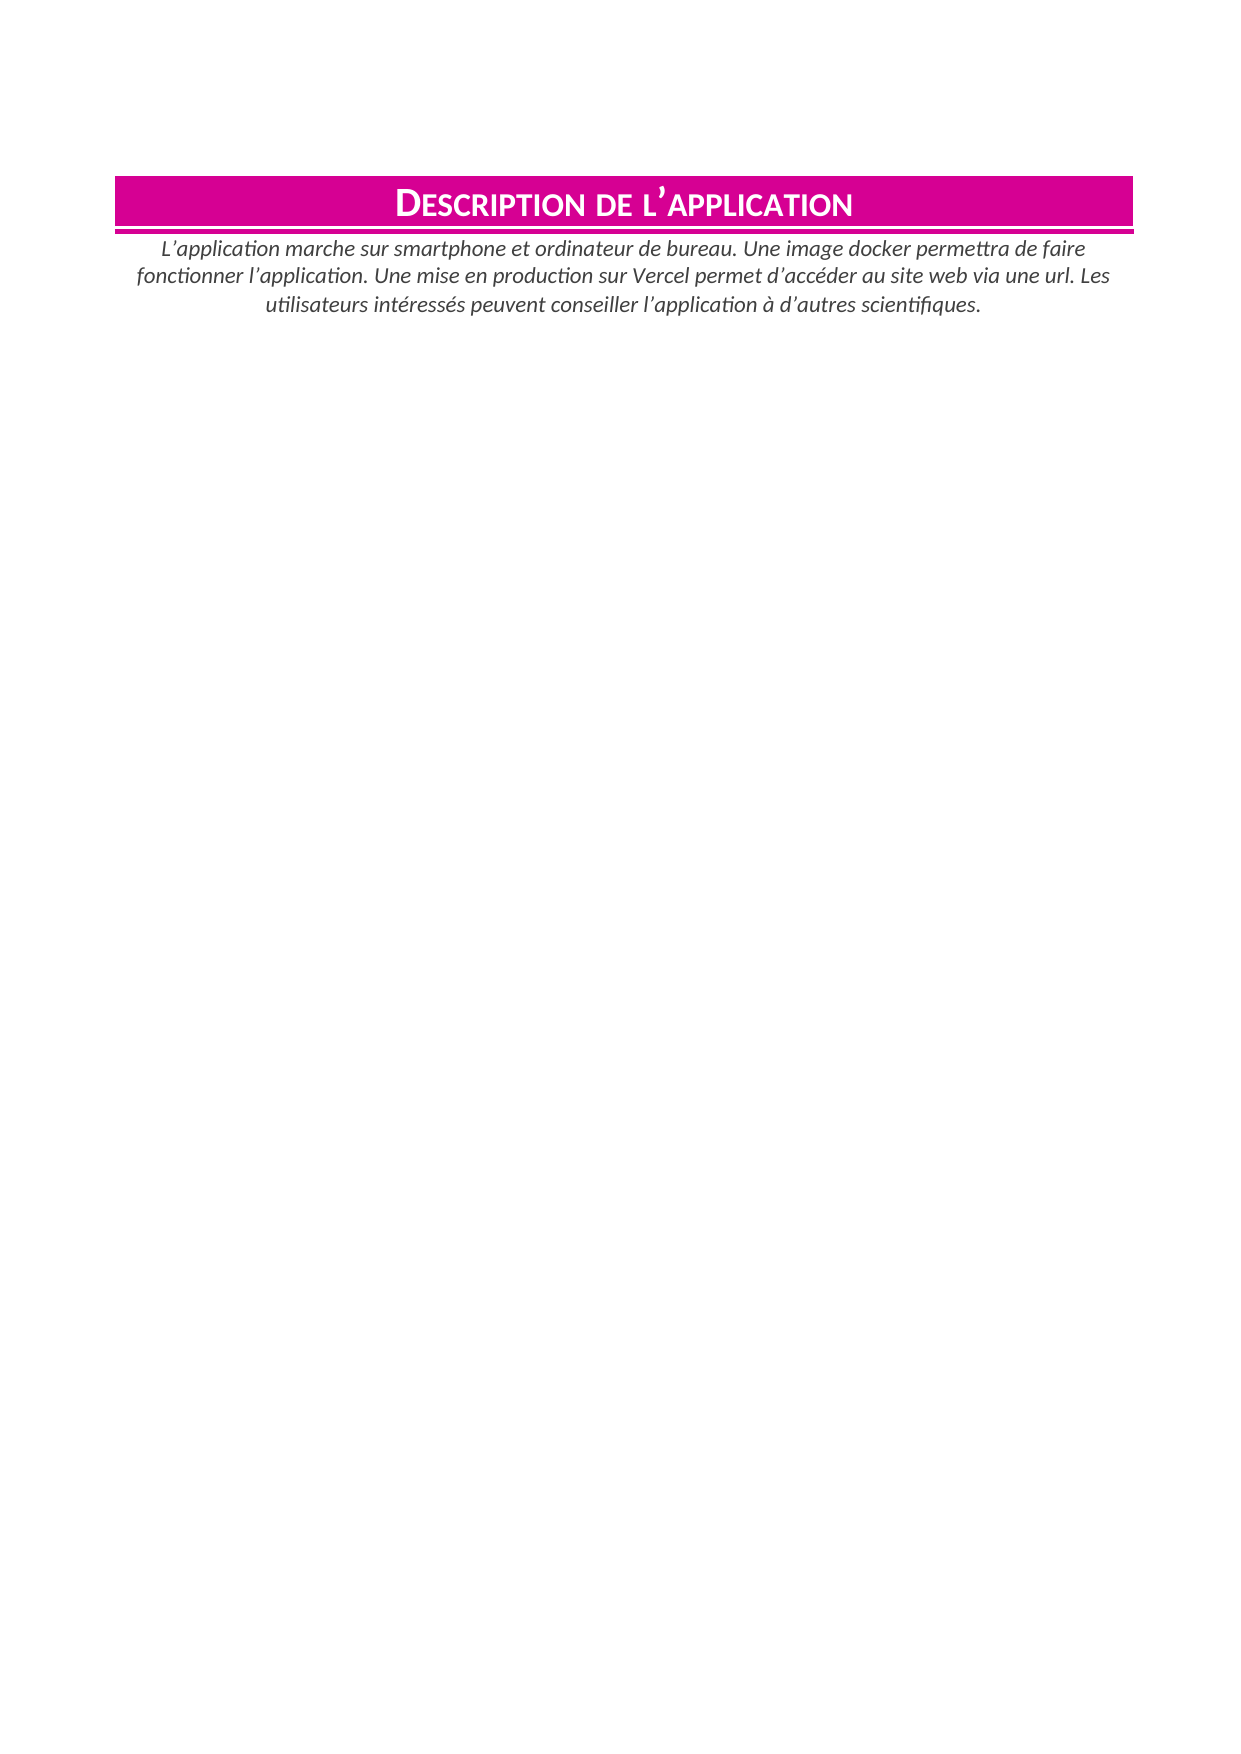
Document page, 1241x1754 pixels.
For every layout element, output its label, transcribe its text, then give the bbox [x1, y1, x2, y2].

table_cell L’application marche sur smartphone et ordinateur de bureau. Une image docker permettra de faire fonctionner l’application. Une mise en production sur Vercel permet d’accéder au site web via une url. Les utilisateurs intéressés peuvent conseiller l’application à d’autres scientifiques. [115, 234, 1133, 318]
table_header Description de l’application [115, 176, 1133, 226]
